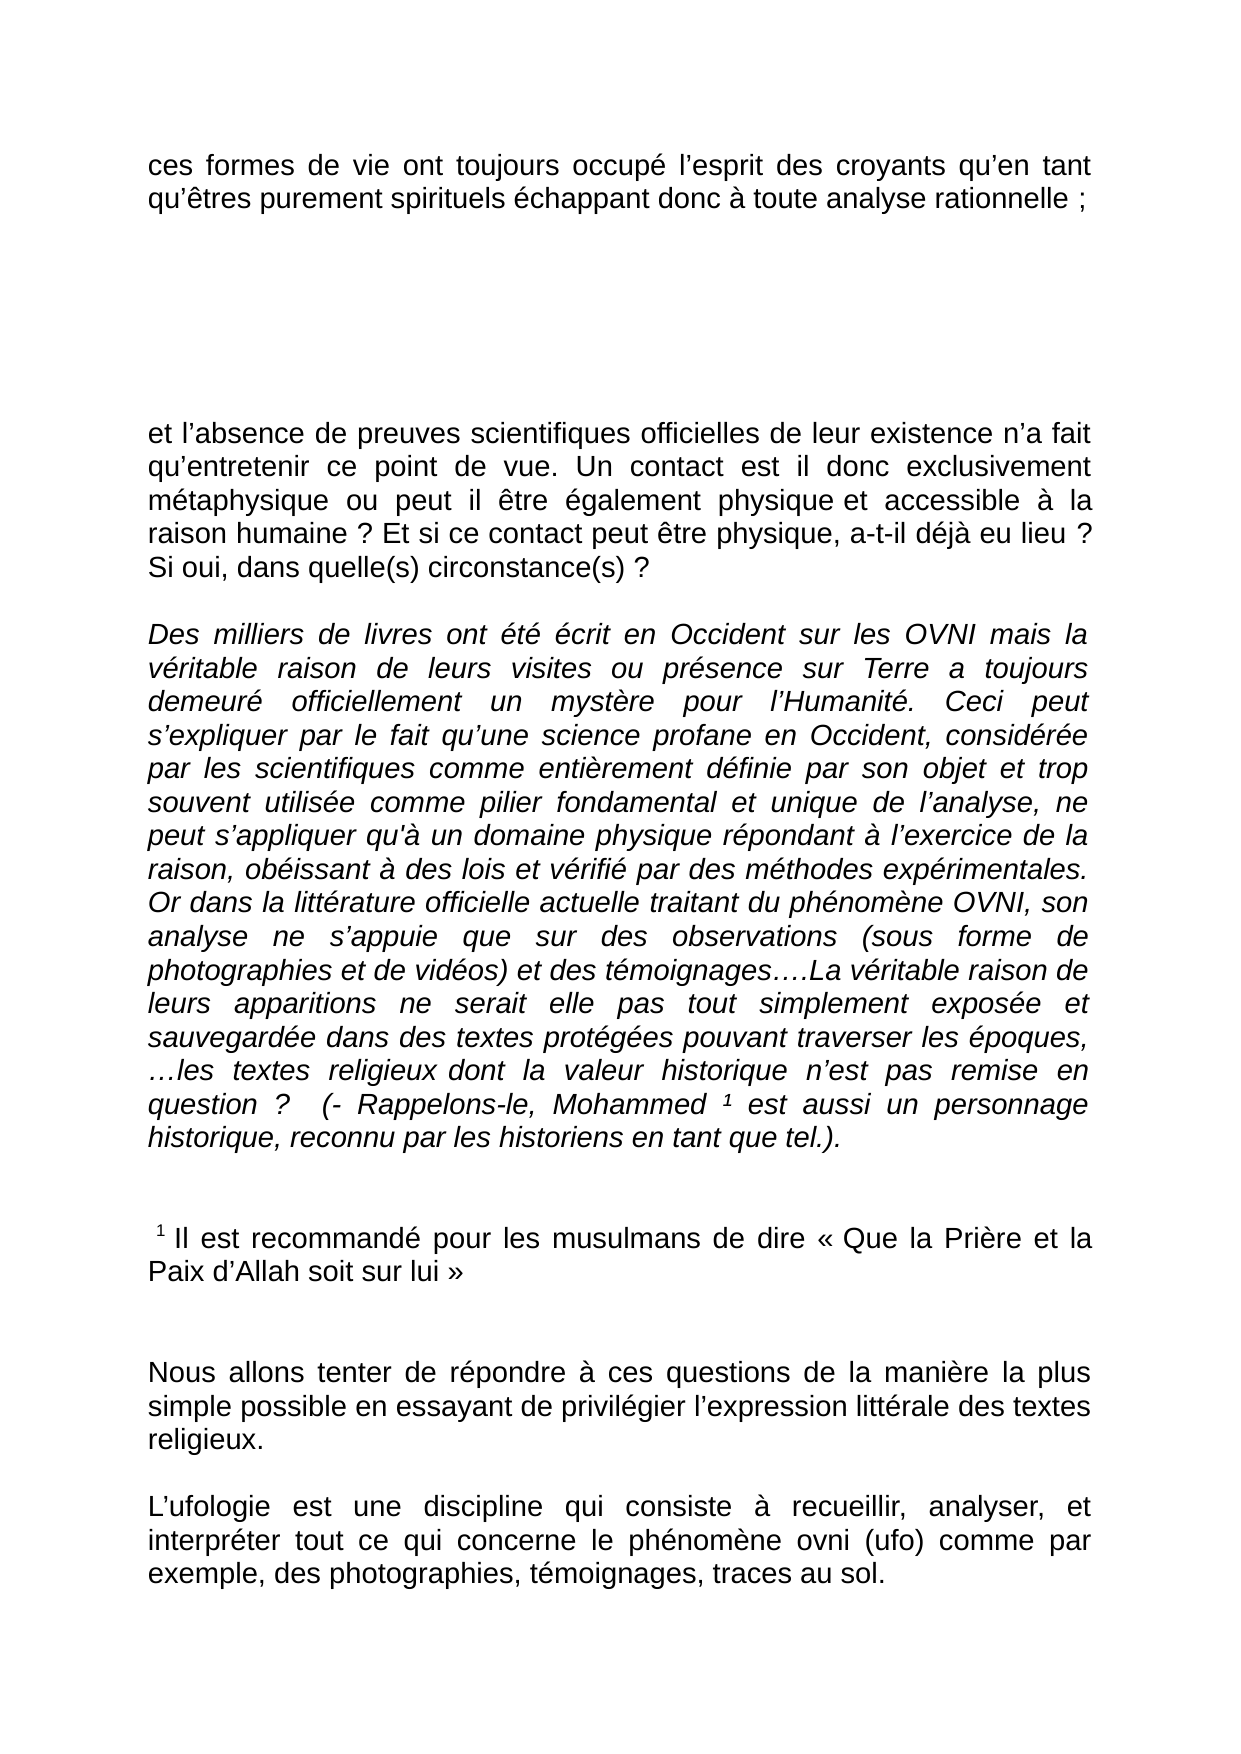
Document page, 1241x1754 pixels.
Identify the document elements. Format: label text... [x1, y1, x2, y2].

text Nous allons tenter de répondre à ces questions de la manière la plus simple possible en essayant de privilégier l’expression littérale des textes religieux. [148, 1355, 1093, 1456]
text et l’absence de preuves scientifiques officielles de leur existence n’a fait qu’entretenir ce point de vue. Un contact est il donc exclusivement métaphysique ou peut il être également physique et accessible à la raison humaine ? Et si ce contact peut être physique, a-t-il déjà eu lieu ? Si oui, dans quelle(s) circonstance(s) ? [148, 416, 1093, 584]
text L’ufologie est une discipline qui consiste à recueillir, analyser, et interpréter tout ce qui concerne le phénomène ovni (ufo) comme par exemple, des photographies, témoignages, traces au sol. [148, 1489, 1093, 1590]
text 1 Il est recommandé pour les musulmans de dire « Que la Prière et la Paix d’Allah soit sur lui » [148, 1221, 1093, 1288]
text Des milliers de livres ont été écrit en Occident sur les OVNI mais la véritable raison de leurs visites ou présence sur Terre a toujours demeuré officiellement un mystère pour l’Humanité. Ceci peut s’expliquer par le fait qu’une science profane en Occident, considérée par les scientifiques comme entièrement définie par son objet et trop souvent utilisée comme pilier fondamental et unique de l’analyse, ne peut s’appliquer qu'à un domaine physique répondant à l’exercice de la raison, obéissant à des lois et vérifié par des méthodes expérimentales. Or dans la littérature officielle actuelle traitant du phénomène OVNI, son analyse ne s’appuie que sur des observations (sous forme de photographies et de vidéos) et des témoignages….La véritable raison de leurs apparitions ne serait elle pas tout simplement exposée et sauvegardée dans des textes protégées pouvant traverser les époques,…les textes religieux dont la valeur historique n’est pas remise en question ? (- Rappelons-le, Mohammed ¹ est aussi un personnage historique, reconnu par les historiens en tant que tel.). [148, 617, 1093, 1154]
text ces formes de vie ont toujours occupé l’esprit des croyants qu’en tant qu’êtres purement spirituels échappant donc à toute analyse rationnelle ; [148, 148, 1093, 215]
